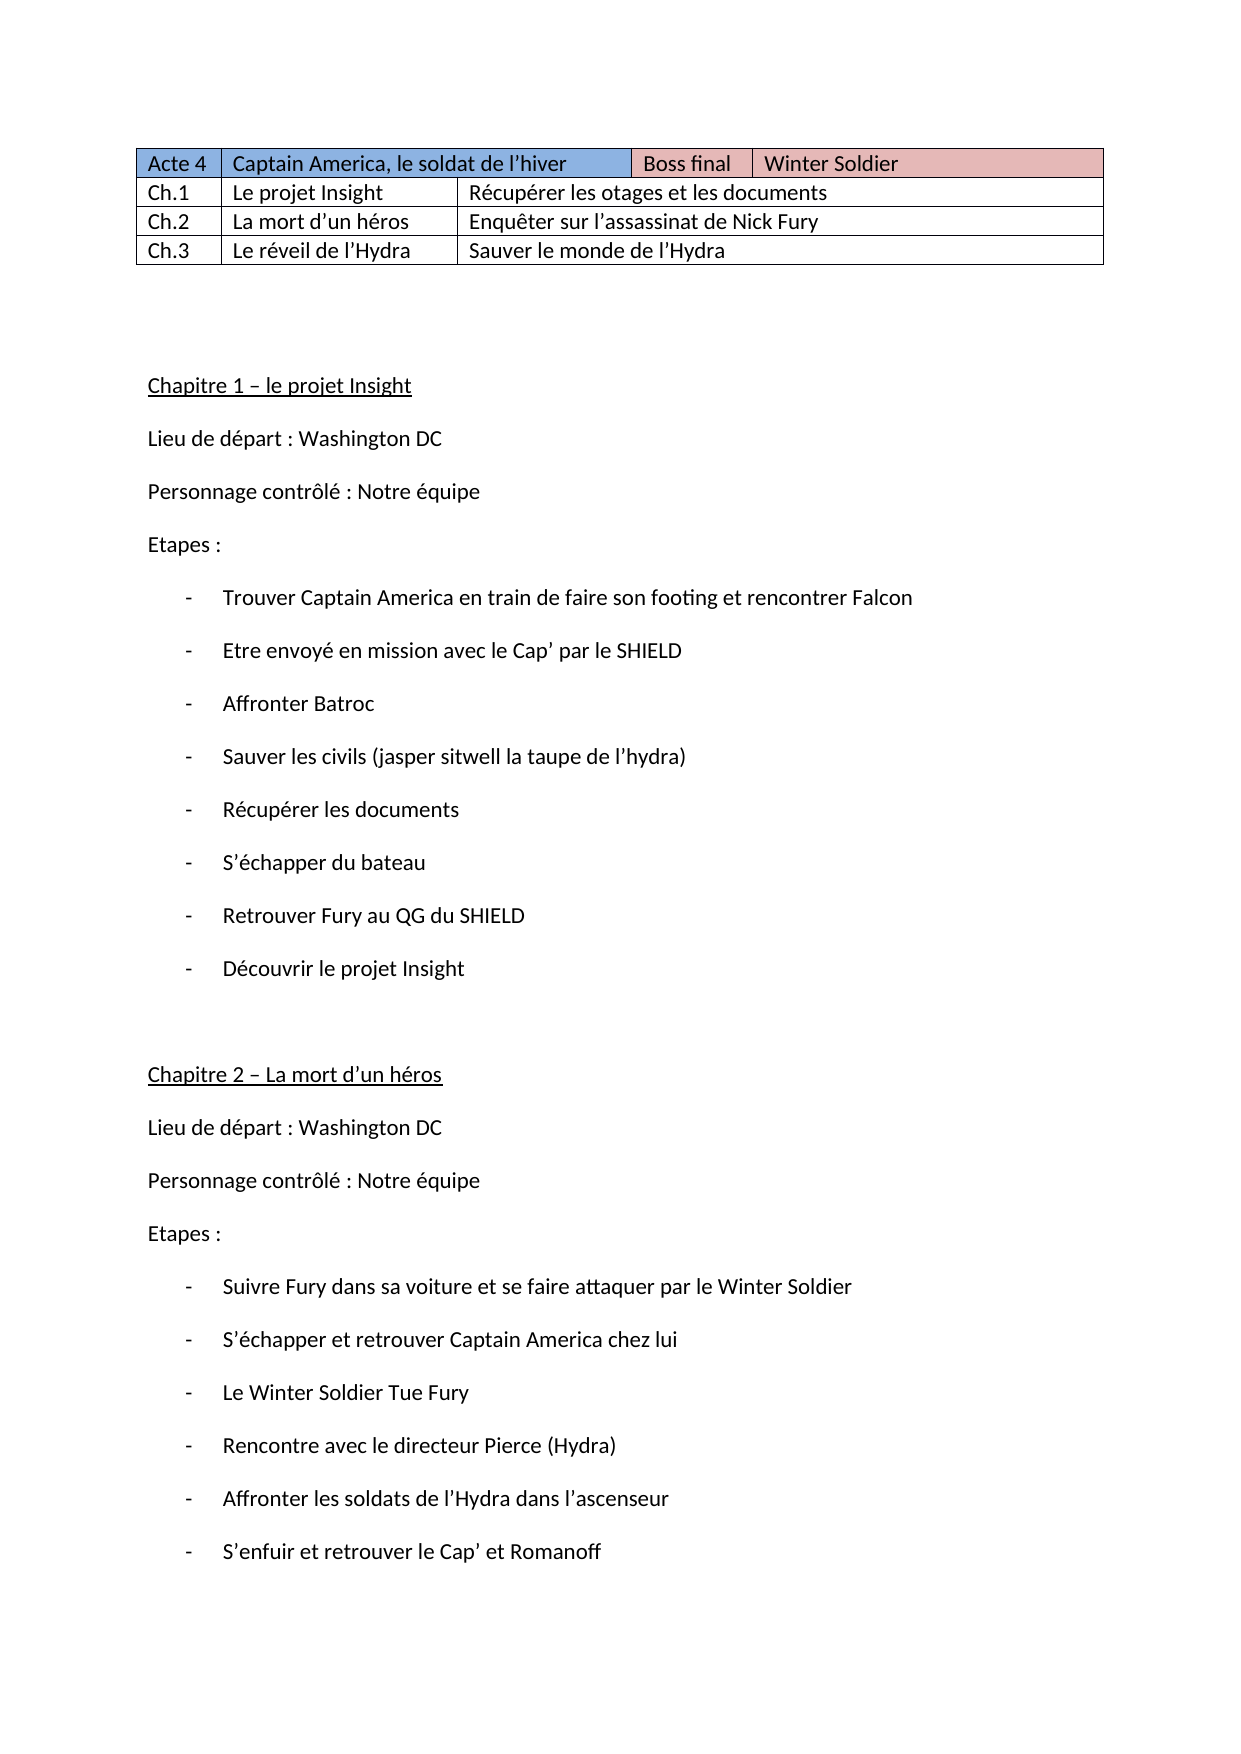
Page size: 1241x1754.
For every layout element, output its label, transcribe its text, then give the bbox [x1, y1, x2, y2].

text Chapitre 1 – le projet Insight [148, 371, 1093, 399]
list Récupérer les documents [185, 795, 1093, 823]
text Lieu de départ : Washington DC [148, 1113, 1093, 1141]
table_header Captain America, le soldat de l’hiver [222, 149, 631, 177]
list Sauver les civils (jasper sitwell la taupe de l’hydra) [185, 742, 1093, 770]
list Suivre Fury dans sa voiture et se faire attaquer par le Winter Soldier [185, 1272, 1093, 1300]
list S’échapper et retrouver Captain America chez lui [185, 1325, 1093, 1353]
text Lieu de départ : Washington DC [148, 424, 1093, 452]
table_header Boss final [632, 149, 752, 177]
text Chapitre 2 – La mort d’un héros [148, 1060, 1093, 1088]
list S’échapper du bateau [185, 848, 1093, 876]
list S’enfuir et retrouver le Cap’ et Romanoff [185, 1537, 1093, 1565]
list Retrouver Fury au QG du SHIELD [185, 901, 1093, 929]
list Affronter Batroc [185, 689, 1093, 717]
list Découvrir le projet Insight [185, 954, 1093, 982]
text Personnage contrôlé : Notre équipe [148, 477, 1093, 505]
table_header Winter Soldier [753, 149, 1103, 177]
table_cell Ch.1 [137, 178, 221, 206]
list Etre envoyé en mission avec le Cap’ par le SHIELD [185, 636, 1093, 664]
table_cell Le réveil de l’Hydra [222, 236, 457, 264]
list Rencontre avec le directeur Pierce (Hydra) [185, 1431, 1093, 1459]
list Affronter les soldats de l’Hydra dans l’ascenseur [185, 1484, 1093, 1512]
table_header Acte 4 [137, 149, 221, 177]
text Etapes : [148, 1219, 1093, 1247]
table_cell La mort d’un héros [222, 207, 457, 235]
table_cell Sauver le monde de l’Hydra [458, 236, 1103, 264]
table_cell Enquêter sur l’assassinat de Nick Fury [458, 207, 1103, 235]
table_cell Le projet Insight [222, 178, 457, 206]
table_cell Récupérer les otages et les documents [458, 178, 1103, 206]
text Personnage contrôlé : Notre équipe [148, 1166, 1093, 1194]
table_cell Ch.2 [137, 207, 221, 235]
text Etapes : [148, 530, 1093, 558]
list Trouver Captain America en train de faire son footing et rencontrer Falcon [185, 583, 1093, 611]
list Le Winter Soldier Tue Fury [185, 1378, 1093, 1406]
table_cell Ch.3 [137, 236, 221, 264]
